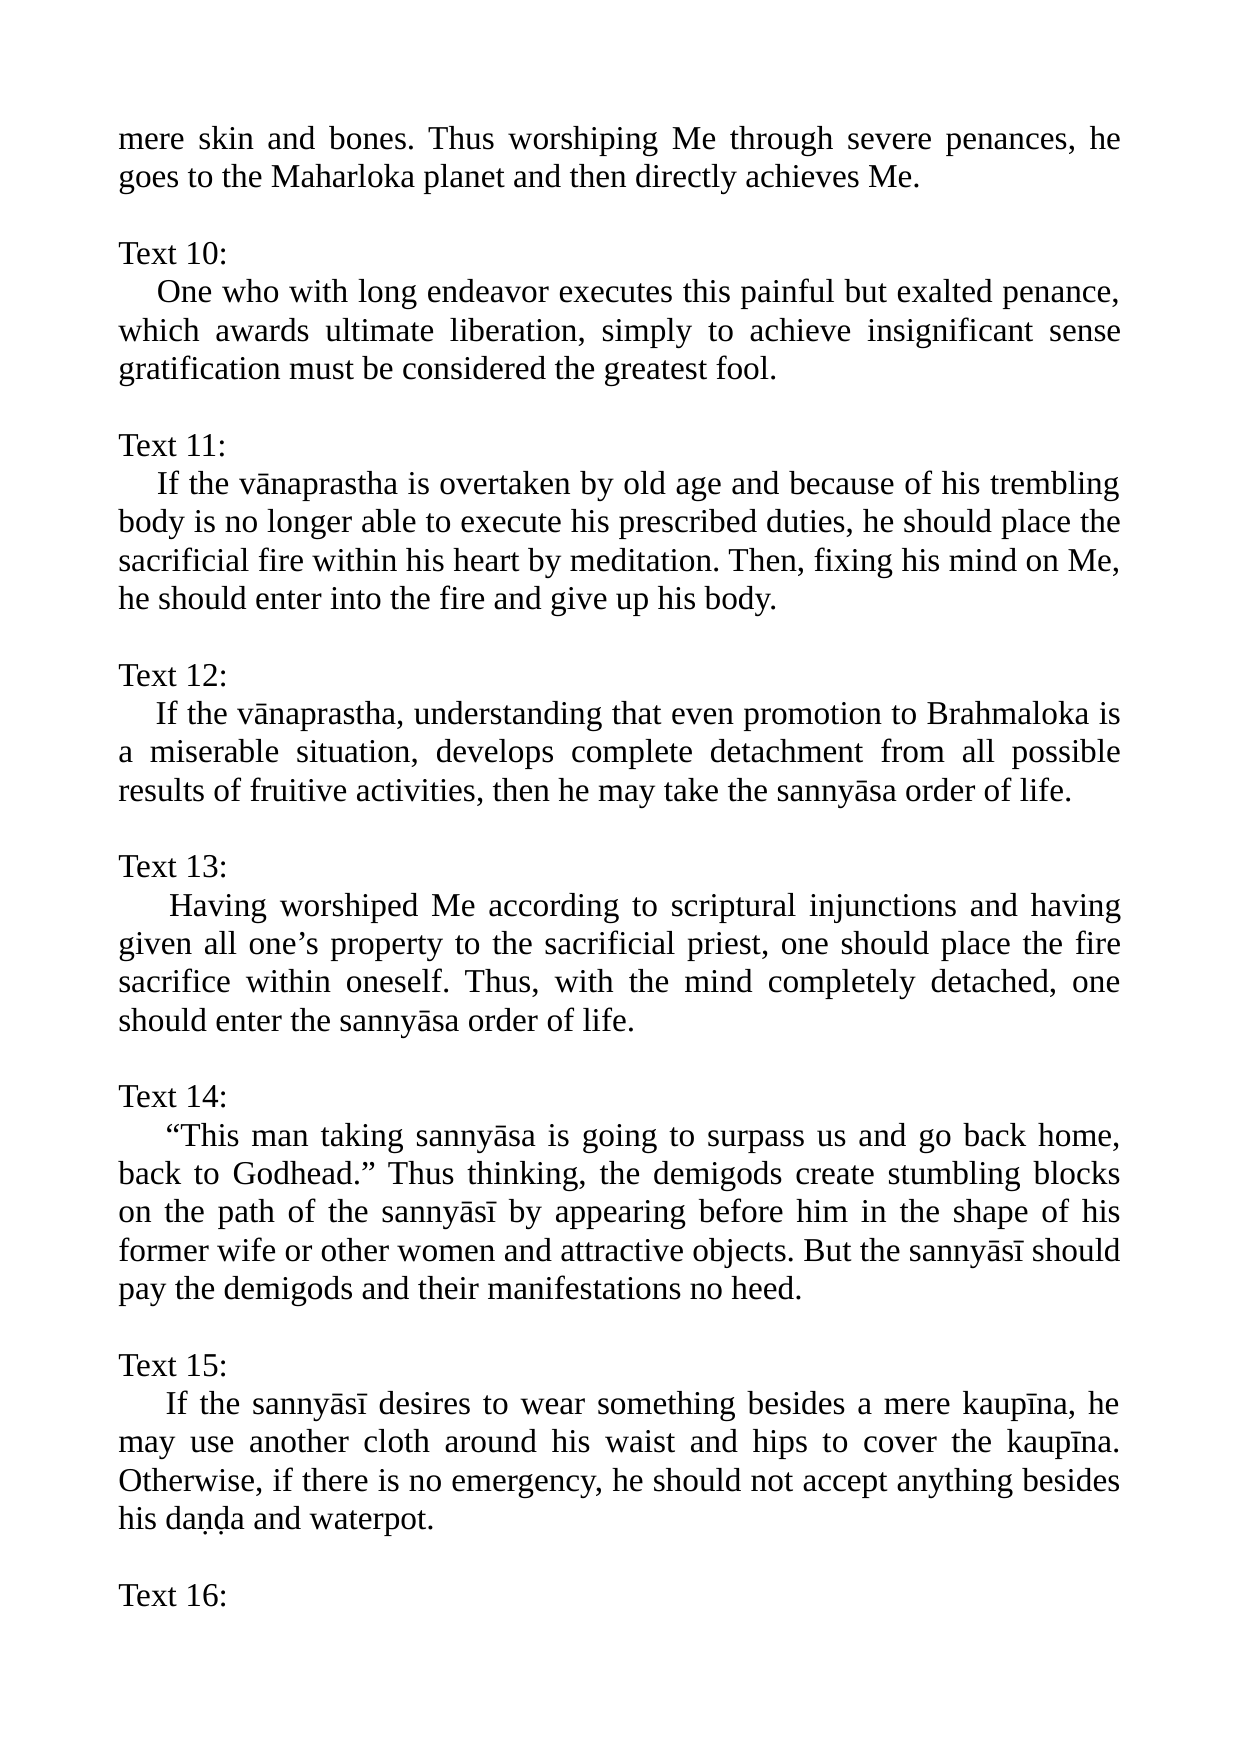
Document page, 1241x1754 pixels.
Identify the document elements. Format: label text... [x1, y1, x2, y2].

text mere skin and bones. Thus worshiping Me through severe penances, he goes to the Maharloka planet and then directly achieves Me. [118, 118, 1122, 195]
text Text 16: [118, 1575, 1122, 1613]
text Having worshiped Me according to scriptural injunctions and having given all one’s property to the sacrificial priest, one should place the fire sacrifice within oneself. Thus, with the mind completely detached, one should enter the sannyāsa order of life. [118, 885, 1122, 1038]
text Text 14: [118, 1076, 1122, 1115]
text If the sannyāsī desires to wear something besides a mere kaupīna, he may use another cloth around his waist and hips to cover the kaupīna. Otherwise, if there is no emergency, he should not accept anything besides his daṇḍa and waterpot. [118, 1383, 1122, 1536]
text “This man taking sannyāsa is going to surpass us and go back home, back to Godhead.” Thus thinking, the demigods create stumbling blocks on the path of the sannyāsī by appearing before him in the shape of his former wife or other women and attractive objects. But the sannyāsī should pay the demigods and their manifestations no heed. [118, 1115, 1122, 1306]
text Text 15: [118, 1345, 1122, 1383]
text If the vānaprastha, understanding that even promotion to Brahmaloka is a miserable situation, develops complete detachment from all possible results of fruitive activities, then he may take the sannyāsa order of life. [118, 693, 1122, 808]
text Text 11: [118, 425, 1122, 463]
text Text 12: [118, 655, 1122, 693]
text Text 13: [118, 846, 1122, 885]
text If the vānaprastha is overtaken by old age and because of his trembling body is no longer able to execute his prescribed duties, he should place the sacrificial fire within his heart by meditation. Then, fixing his mind on Me, he should enter into the fire and give up his body. [118, 463, 1122, 616]
text One who with long endeavor executes this painful but exalted penance, which awards ultimate liberation, simply to achieve insignificant sense gratification must be considered the greatest fool. [118, 271, 1122, 386]
text Text 10: [118, 233, 1122, 271]
